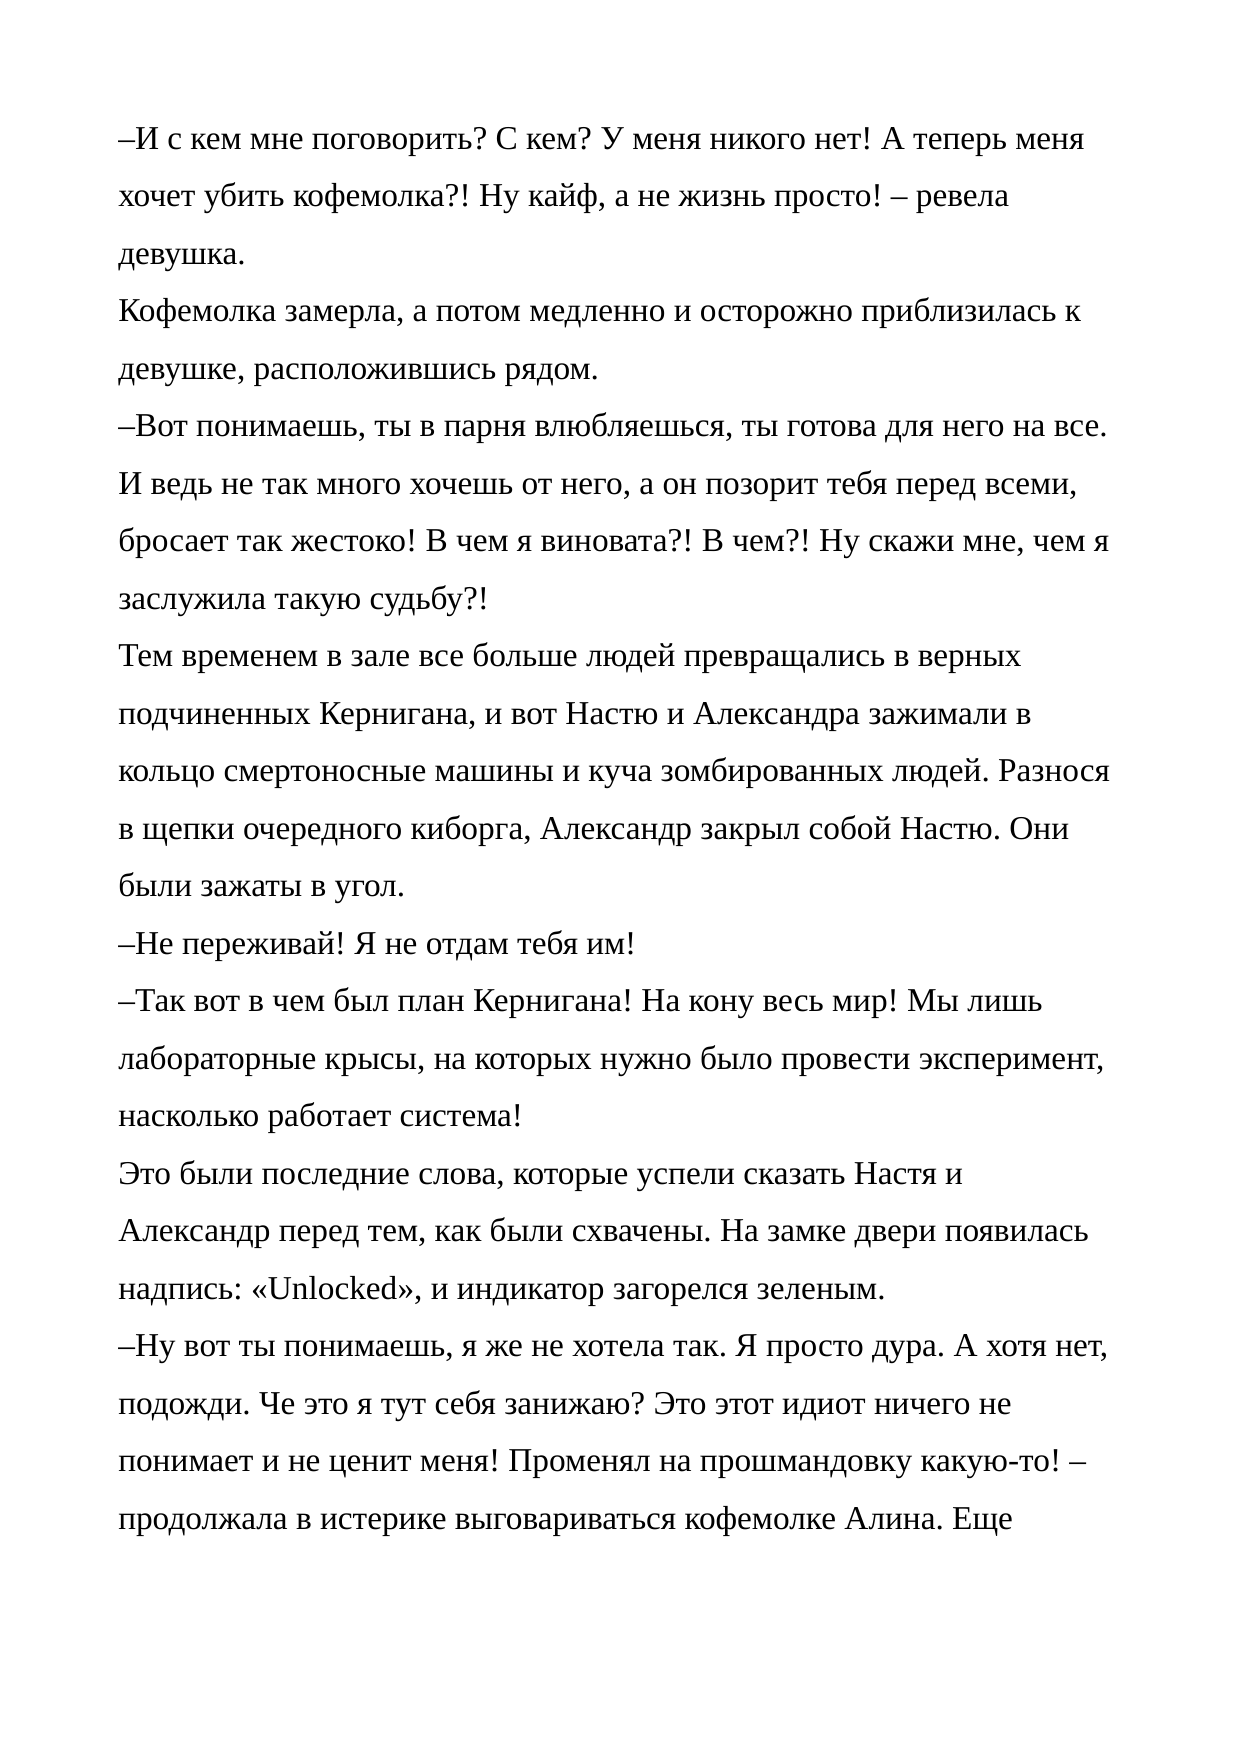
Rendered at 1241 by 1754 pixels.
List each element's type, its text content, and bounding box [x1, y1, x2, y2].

text –И с кем мне поговорить? С кем? У меня никого нет! А теперь меня хочет убить кофемолка?! Ну кайф, а не жизнь просто! – ревела девушка. [118, 118, 1122, 271]
text –Ну вот ты понимаешь, я же не хотела так. Я просто дура. А хотя нет, подожди. Че это я тут себя занижаю? Это этот идиот ничего не понимает и не ценит меня! Променял на прошмандовку какую-то! – продолжала в истерике выговариваться кофемолке Алина. Еще [118, 1326, 1122, 1536]
text Кофемолка замерла, а потом медленно и осторожно приблизилась к девушке, расположившись рядом. [118, 291, 1122, 386]
text –Вот понимаешь, ты в парня влюбляешься, ты готова для него на все. И ведь не так много хочешь от него, а он позорит тебя перед всеми, бросает так жестоко! В чем я виновата?! В чем?! Ну скажи мне, чем я заслужила такую судьбу?! [118, 406, 1122, 616]
text Это были последние слова, которые успели сказать Настя и Александр перед тем, как были схвачены. На замке двери появилась надпись: «Unlocked», и индикатор загорелся зеленым. [118, 1153, 1122, 1306]
text –Так вот в чем был план Кернигана! На кону весь мир! Мы лишь лабораторные крысы, на которых нужно было провести эксперимент, насколько работает система! [118, 981, 1122, 1134]
text –Не переживай! Я не отдам тебя им! [118, 923, 1122, 961]
text Тем временем в зале все больше людей превращались в верных подчиненных Кернигана, и вот Настю и Александра зажимали в кольцо смертоносные машины и куча зомбированных людей. Разнося в щепки очередного киборга, Александр закрыл собой Настю. Они были зажаты в угол. [118, 636, 1122, 904]
